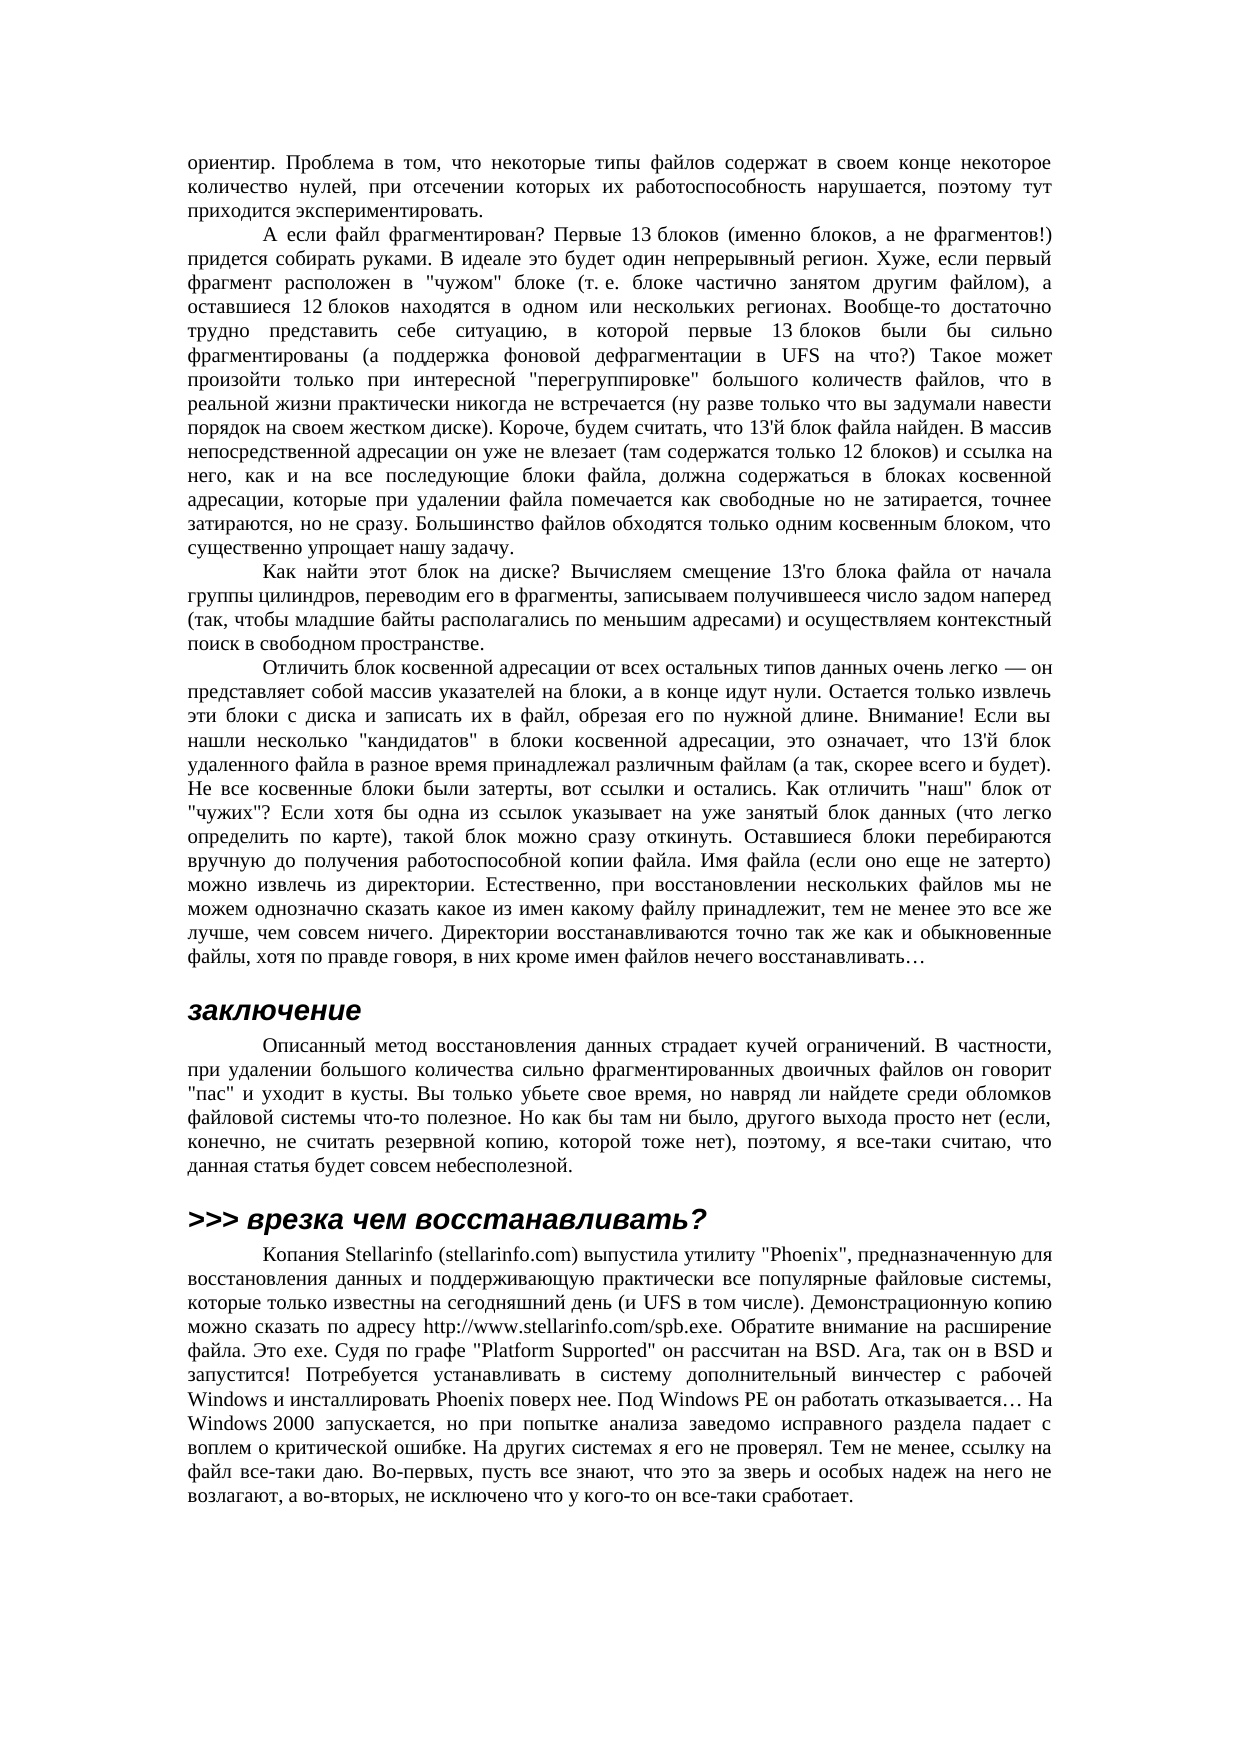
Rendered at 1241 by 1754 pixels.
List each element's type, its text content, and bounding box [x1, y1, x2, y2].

text Отличить блок косвенной адресации от всех остальных типов данных очень легко — он представляет собой массив указателей на блоки, а в конце идут нули. Остается только извлечь эти блоки с диска и записать их в файл, обрезая его по нужной длине. Внимание! Если вы нашли несколько "кандидатов" в блоки косвенной адресации, это означает, что 13'й блок удаленного файла в разное время принадлежал различным файлам (а так, скорее всего и будет). Не все косвенные блоки были затерты, вот ссылки и остались. Как отличить "наш" блок от "чужих"? Если хотя бы одна из ссылок указывает на уже занятый блок данных (что легко определить по карте), такой блок можно сразу откинуть. Оставшиеся блоки перебираются вручную до получения работоспособной копии файла. Имя файла (если оно еще не затерто) можно извлечь из директории. Естественно, при восстановлении нескольких файлов мы не можем однозначно сказать какое из имен какому файлу принадлежит, тем не менее это все же лучше, чем совсем ничего. Директории восстанавливаются точно так же как и обыкновенные файлы, хотя по правде говоря, в них кроме имен файлов нечего восстанавливать… [187, 655, 1053, 968]
text ориентир. Проблема в том, что некоторые типы файлов содержат в своем конце некоторое количество нулей, при отсечении которых их работоспособность нарушается, поэтому тут приходится экспериментировать. [187, 150, 1053, 222]
subtitle >>> врезка чем восстанавливать? [187, 1202, 1053, 1236]
text Как найти этот блок на диске? Вычисляем смещение 13'го блока файла от начала группы цилиндров, переводим его в фрагменты, записываем получившееся число задом наперед (так, чтобы младшие байты располагались по меньшим адресами) и осуществляем контекстный поиск в свободном пространстве. [187, 559, 1053, 655]
subtitle заключение [187, 993, 1053, 1027]
text Копания Stellarinfo (stellarinfo.com) выпустила утилиту "Phoenix", предназначенную для восстановления данных и поддерживающую практически все популярные файловые системы, которые только известны на сегодняшний день (и UFS в том числе). Демонстрационную копию можно сказать по адресу http://www.stellarinfo.com/spb.exe. Обратите внимание на расширение файла. Это exe. Судя по графе "Platform Supported" он рассчитан на BSD. Ага, так он в BSD и запустится! Потребуется устанавливать в систему дополнительный винчестер с рабочей Windows и инсталлировать Phoenix поверх нее. Под Windows PE он работать отказывается… На Windows 2000 запускается, но при попытке анализа заведомо исправного раздела падает с воплем о критической ошибке. На других системах я его не проверял. Тем не менее, ссылку на файл все-таки даю. Во-первых, пусть все знают, что это за зверь и особых надеж на него не возлагают, а во-вторых, не исключено что у кого-то он все-таки сработает. [187, 1242, 1053, 1507]
text А если файл фрагментирован? Первые 13 блоков (именно блоков, а не фрагментов!) придется собирать руками. В идеале это будет один непрерывный регион. Хуже, если первый фрагмент расположен в "чужом" блоке (т. е. блоке частично занятом другим файлом), а оставшиеся 12 блоков находятся в одном или нескольких регионах. Вообще-то достаточно трудно представить себе ситуацию, в которой первые 13 блоков были бы сильно фрагментированы (а поддержка фоновой дефрагментации в UFS на что?) Такое может произойти только при интересной "перегруппировке" большого количеств файлов, что в реальной жизни практически никогда не встречается (ну разве только что вы задумали навести порядок на своем жестком диске). Короче, будем считать, что 13'й блок файла найден. В массив непосредственной адресации он уже не влезает (там содержатся только 12 блоков) и ссылка на него, как и на все последующие блоки файла, должна содержаться в блоках косвенной адресации, которые при удалении файла помечается как свободные но не затирается, точнее затираются, но не сразу. Большинство файлов обходятся только одним косвенным блоком, что существенно упрощает нашу задачу. [187, 222, 1053, 559]
text Описанный метод восстановления данных страдает кучей ограничений. В частности, при удалении большого количества сильно фрагментированных двоичных файлов он говорит "пас" и уходит в кусты. Вы только убьете свое время, но навряд ли найдете среди обломков файловой системы что-то полезное. Но как бы там ни было, другого выхода просто нет (если, конечно, не считать резервной копию, которой тоже нет), поэтому, я все-таки считаю, что данная статья будет совсем небесполезной. [187, 1033, 1053, 1177]
